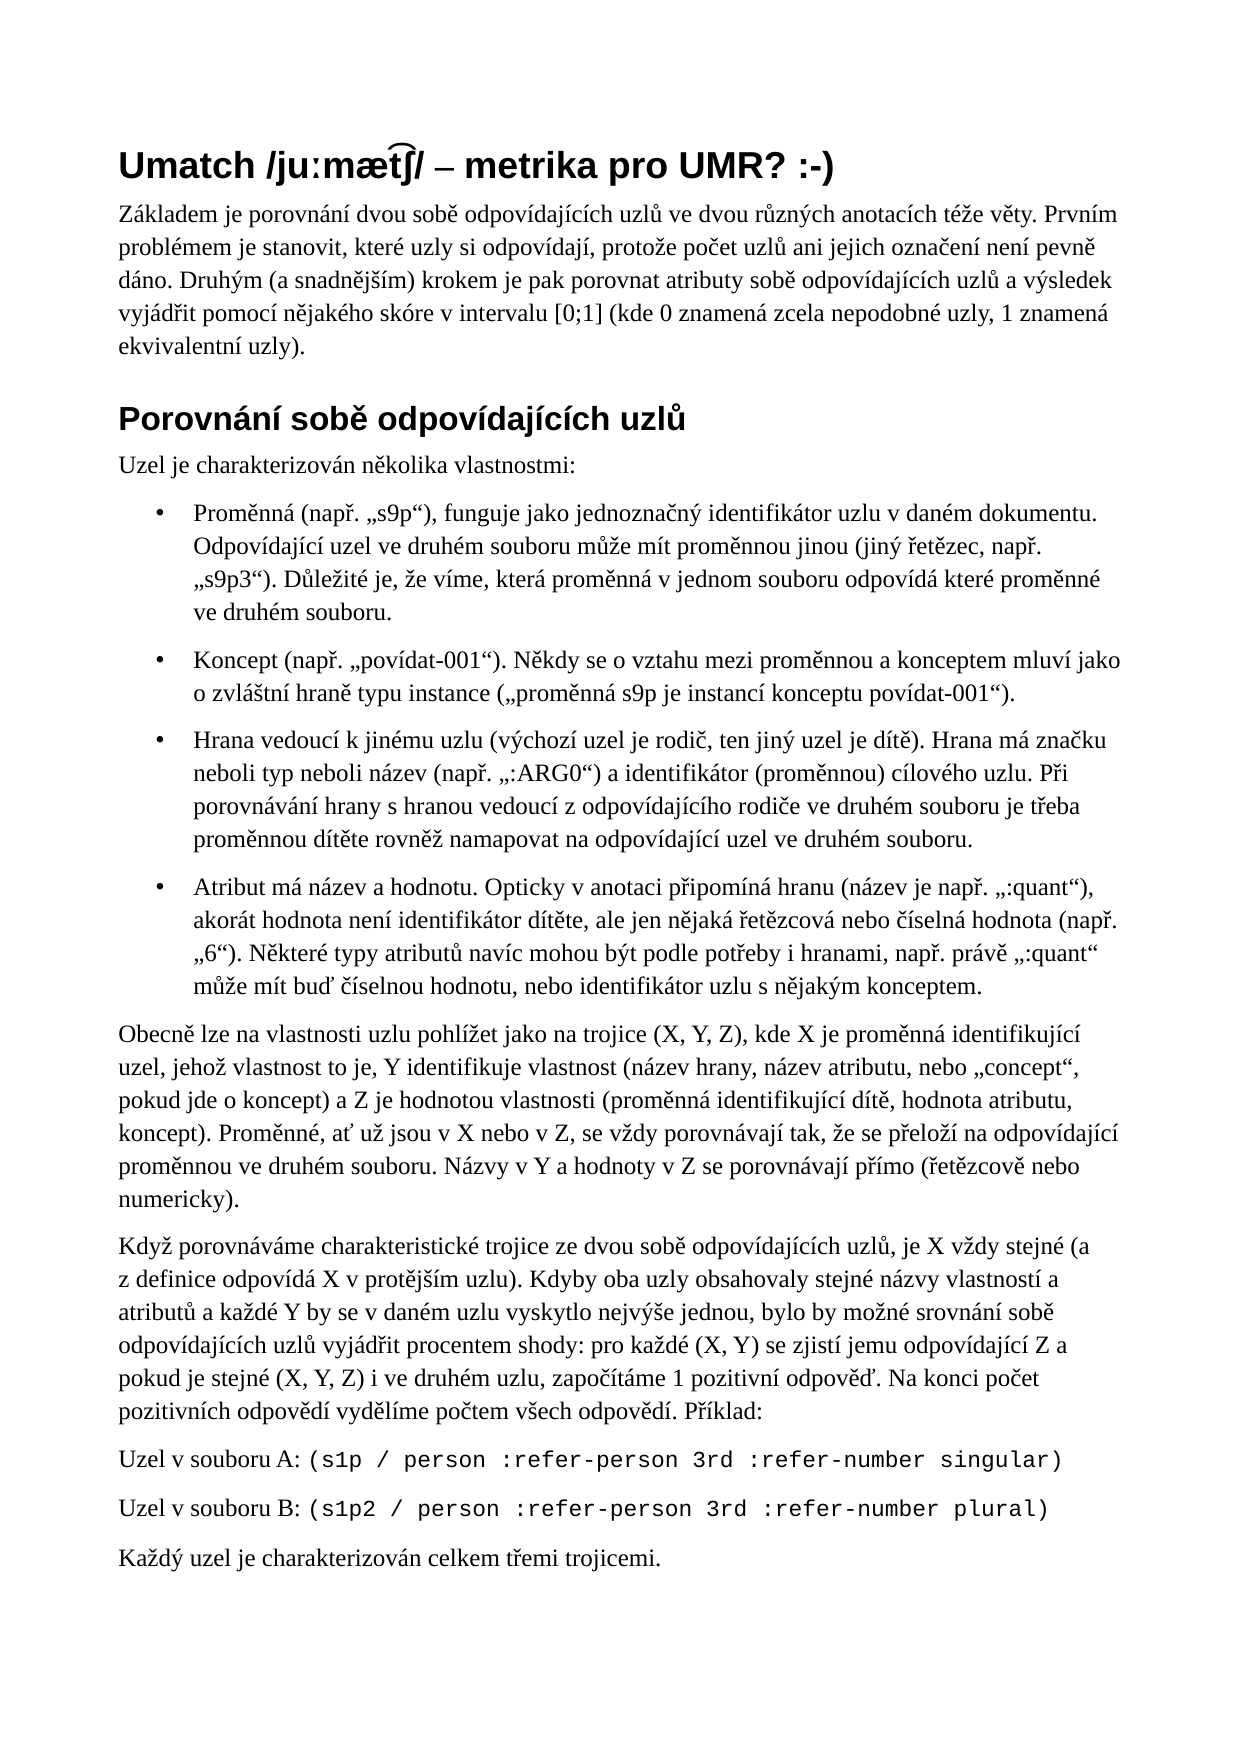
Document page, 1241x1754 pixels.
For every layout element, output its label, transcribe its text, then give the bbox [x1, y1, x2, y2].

text Když porovnáváme charakteristické trojice ze dvou sobě odpovídajících uzlů, je X vždy stejné (a z definice odpovídá X v protějším uzlu). Kdyby oba uzly obsahovaly stejné názvy vlastností a atributů a každé Y by se v daném uzlu vyskytlo nejvýše jednou, bylo by možné srovnání sobě odpovídajících uzlů vyjádřit procentem shody: pro každé (X, Y) se zjistí jemu odpovídající Z a pokud je stejné (X, Y, Z) i ve druhém uzlu, započítáme 1 pozitivní odpověď. Na konci počet pozitivních odpovědí vydělíme počtem všech odpovědí. Příklad: [118, 1231, 1122, 1425]
text Obecně lze na vlastnosti uzlu pohlížet jako na trojice (X, Y, Z), kde X je proměnná identifikující uzel, jehož vlastnost to je, Y identifikuje vlastnost (název hrany, název atributu, nebo „concept“, pokud jde o koncept) a Z je hodnotou vlastnosti (proměnná identifikující dítě, hodnota atributu, koncept). Proměnné, ať už jsou v X nebo v Z, se vždy porovnávají tak, že se přeloží na odpovídající proměnnou ve druhém souboru. Názvy v Y a hodnoty v Z se porovnávají přímo (řetězcově nebo numericky). [118, 1019, 1122, 1212]
text Uzel je charakterizován několika vlastnostmi: [118, 450, 1122, 479]
list Proměnná (např. „s9p“), funguje jako jednoznačný identifikátor uzlu v daném dokumentu. Odpovídající uzel ve druhém souboru může mít proměnnou jinou (jiný řetězec, např. „s9p3“). Důležité je, že víme, která proměnná v jednom souboru odpovídá které proměnné ve druhém souboru. [156, 498, 1122, 626]
subtitle Umatch /juːmæt͡ʃ/ – metrika pro UMR? :-) [118, 143, 1122, 186]
text Základem je porovnání dvou sobě odpovídajících uzlů ve dvou různých anotacích téže věty. Prvním problémem je stanovit, které uzly si odpovídají, protože počet uzlů ani jejich označení není pevně dáno. Druhým (a snadnějším) krokem je pak porovnat atributy sobě odpovídajících uzlů a výsledek vyjádřit pomocí nějakého skóre v intervalu [0;1] (kde 0 znamená zcela nepodobné uzly, 1 znamená ekvivalentní uzly). [118, 199, 1122, 360]
text Uzel v souboru A: (s1p / person :refer-person 3rd :refer-number singular) [118, 1444, 1122, 1474]
list Hrana vedoucí k jinému uzlu (výchozí uzel je rodič, ten jiný uzel je dítě). Hrana má značku neboli typ neboli název (např. „:ARG0“) a identifikátor (proměnnou) cílového uzlu. Při porovnávání hrany s hranou vedoucí z odpovídajícího rodiče ve druhém souboru je třeba proměnnou dítěte rovněž namapovat na odpovídající uzel ve druhém souboru. [156, 725, 1122, 853]
subtitle Porovnání sobě odpovídajících uzlů [118, 399, 1122, 438]
text Uzel v souboru B: (s1p2 / person :refer-person 3rd :refer-number plural) [118, 1493, 1122, 1523]
text Každý uzel je charakterizován celkem třemi trojicemi. [118, 1543, 1122, 1571]
list Atribut má název a hodnotu. Opticky v anotaci připomíná hranu (název je např. „:quant“), akorát hodnota není identifikátor dítěte, ale jen nějaká řetězcová nebo číselná hodnota (např. „6“). Některé typy atributů navíc mohou být podle potřeby i hranami, např. právě „:quant“ může mít buď číselnou hodnotu, nebo identifikátor uzlu s nějakým konceptem. [156, 872, 1122, 1000]
list Koncept (např. „povídat-001“). Někdy se o vztahu mezi proměnnou a konceptem mluví jako o zvláštní hraně typu instance („proměnná s9p je instancí konceptu povídat-001“). [156, 645, 1122, 706]
